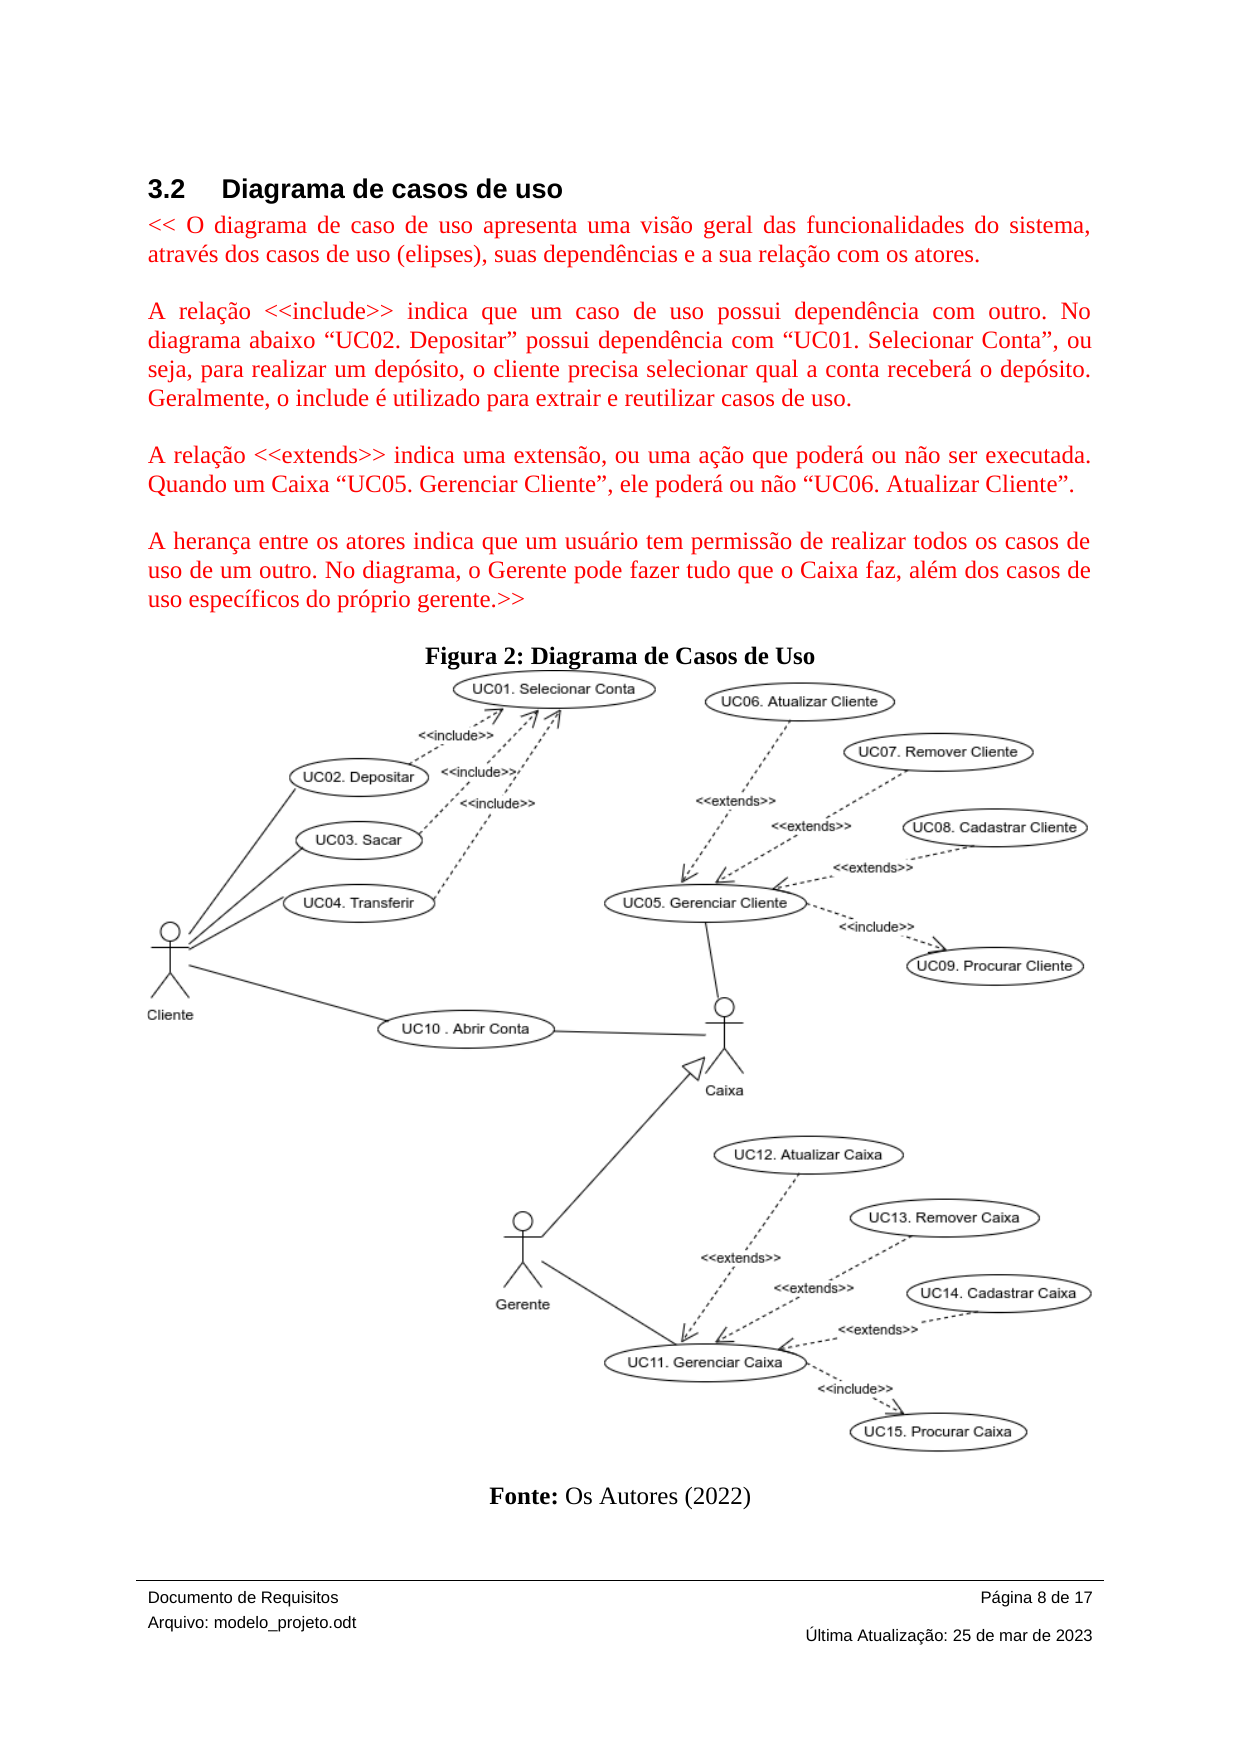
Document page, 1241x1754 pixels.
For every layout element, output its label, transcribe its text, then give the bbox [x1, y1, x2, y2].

text A herança entre os atores indica que um usuário tem permissão de realizar todos os casos de uso de um outro. No diagrama, o Gerente pode fazer tudo que o Caixa faz, além dos casos de uso específicos do próprio gerente.>> [148, 526, 1092, 613]
text A relação <<include>> indica que um caso de uso possui dependência com outro. No diagrama abaixo “UC02. Depositar” possui dependência com “UC01. Selecionar Conta”, ou seja, para realizar um depósito, o cliente precisa selecionar qual a conta receberá o depósito. Geralmente, o include é utilizado para extrair e reutilizar casos de uso. [148, 296, 1092, 411]
text A relação <<extends>> indica uma extensão, ou uma ação que poderá ou não ser executada. Quando um Caixa “UC05. Gerenciar Cliente”, ele poderá ou não “UC06. Atualizar Cliente”. [148, 440, 1092, 498]
text Figura 2: Diagrama de Casos de Uso [148, 641, 1092, 670]
text Fonte: Os Autores (2022) [148, 1481, 1092, 1510]
text << O diagrama de caso de uso apresenta uma visão geral das funcionalidades do sistema, através dos casos de uso (elipses), suas dependências e a sua relação com os atores. [148, 210, 1092, 268]
subtitle Diagrama de casos de uso [148, 173, 1092, 204]
picture [147, 670, 1093, 1453]
